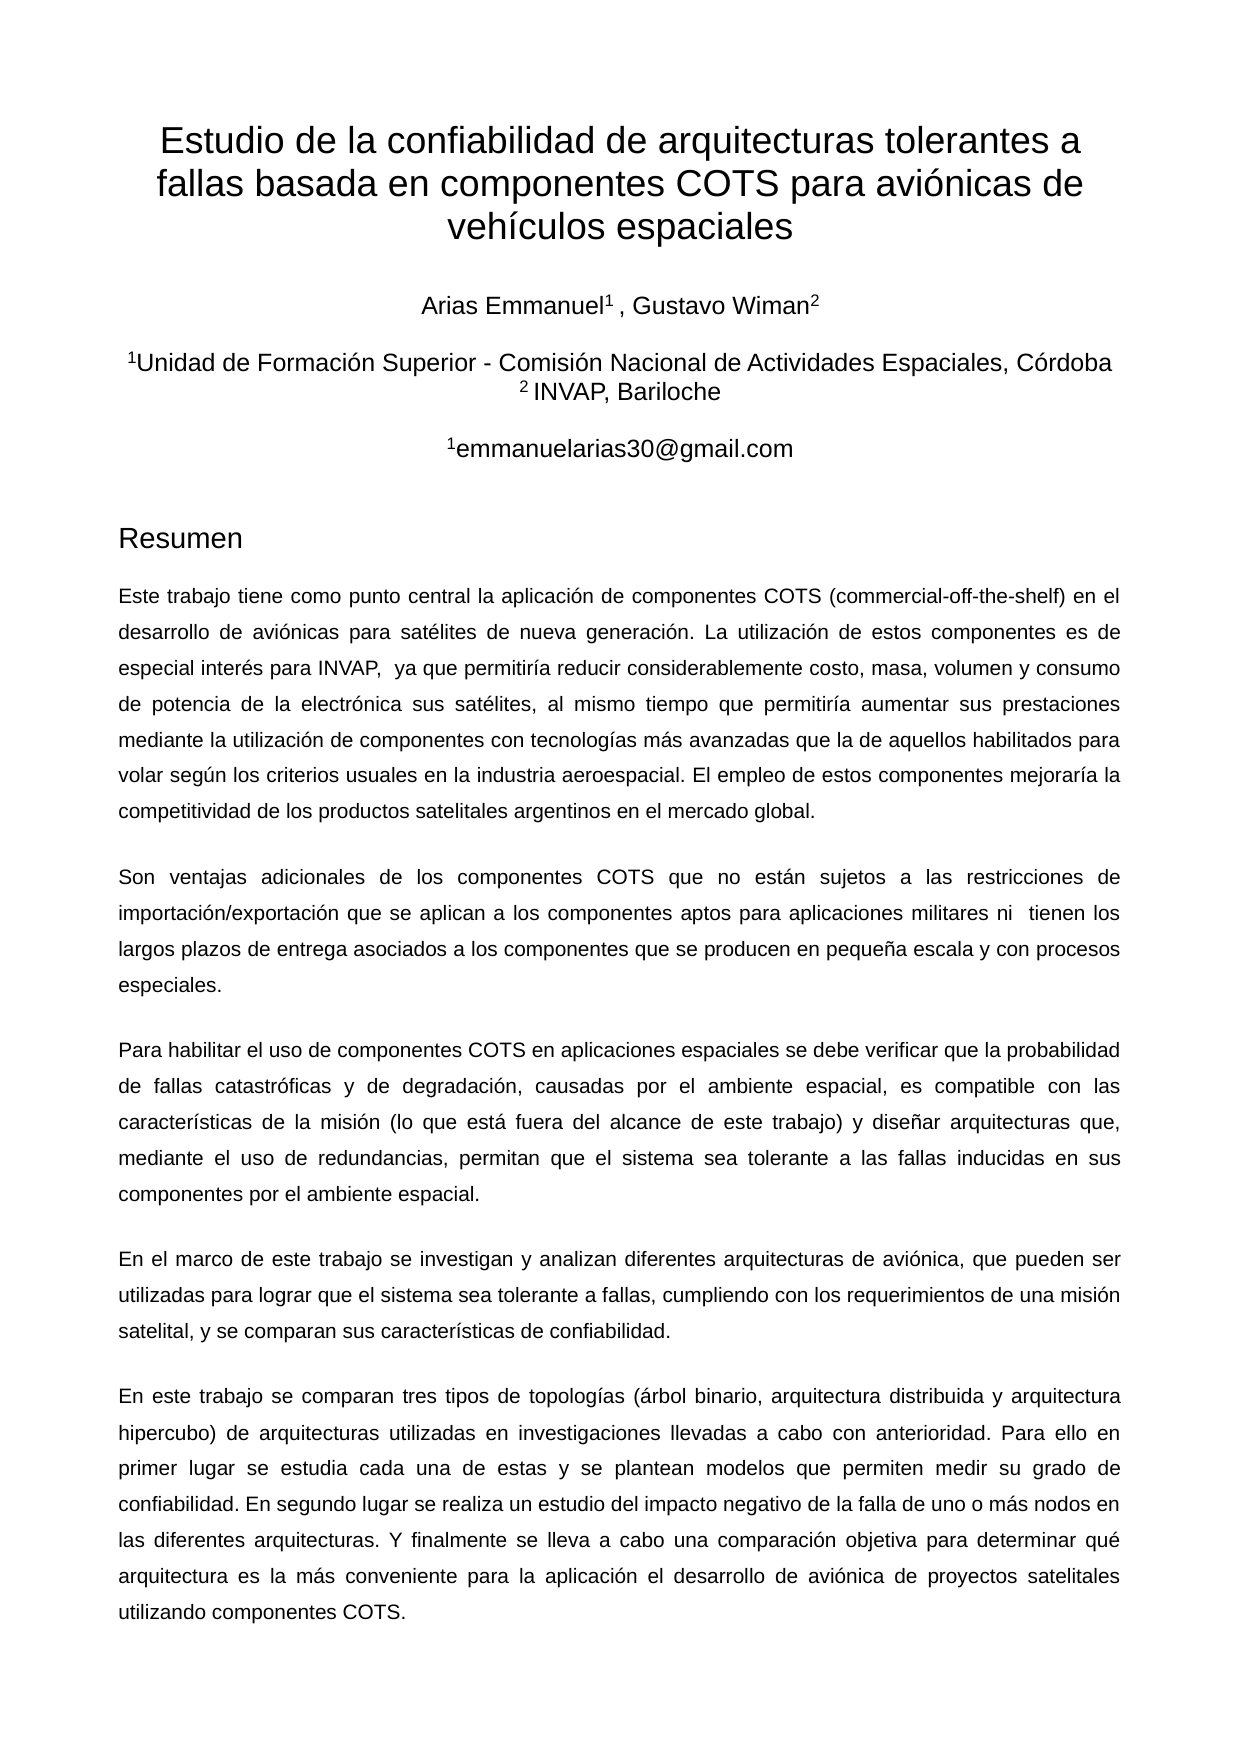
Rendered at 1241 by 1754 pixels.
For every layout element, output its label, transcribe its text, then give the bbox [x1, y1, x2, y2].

text En el marco de este trabajo se investigan y analizan diferentes arquitecturas de aviónica, que pueden ser utilizadas para lograr que el sistema sea tolerante a fallas, cumpliendo con los requerimientos de una misión satelital, y se comparan sus características de confiabilidad. [118, 1247, 1122, 1343]
text Este trabajo tiene como punto central la aplicación de componentes COTS (commercial-off-the-shelf) en el desarrollo de aviónicas para satélites de nueva generación. La utilización de estos componentes es de especial interés para INVAP, ya que permitiría reducir considerablemente costo, masa, volumen y consumo de potencia de la electrónica sus satélites, al mismo tiempo que permitiría aumentar sus prestaciones mediante la utilización de componentes con tecnologías más avanzadas que la de aquellos habilitados para volar según los criterios usuales en la industria aeroespacial. El empleo de estos componentes mejoraría la competitividad de los productos satelitales argentinos en el mercado global. [118, 584, 1122, 823]
text 1Unidad de Formación Superior - Comisión Nacional de Actividades Espaciales, Córdoba [118, 348, 1122, 377]
text 1emmanuelarias30@gmail.com [118, 434, 1122, 463]
text En este trabajo se comparan tres tipos de topologías (árbol binario, arquitectura distribuida y arquitectura hipercubo) de arquitecturas utilizadas en investigaciones llevadas a cabo con anterioridad. Para ello en primer lugar se estudia cada una de estas y se plantean modelos que permiten medir su grado de confiabilidad. En segundo lugar se realiza un estudio del impacto negativo de la falla de uno o más nodos en las diferentes arquitecturas. Y finalmente se lleva a cabo una comparación objetiva para determinar qué arquitectura es la más conveniente para la aplicación el desarrollo de aviónica de proyectos satelitales utilizando componentes COTS. [118, 1384, 1122, 1624]
text 2 INVAP, Bariloche [118, 377, 1122, 406]
text Resumen [118, 521, 1122, 554]
text Arias Emmanuel1 , Gustavo Wiman2 [118, 291, 1122, 319]
text Son ventajas adicionales de los componentes COTS que no están sujetos a las restricciones de importación/exportación que se aplican a los componentes aptos para aplicaciones militares ni tienen los largos plazos de entrega asociados a los componentes que se producen en pequeña escala y con procesos especiales. [118, 865, 1122, 996]
text Para habilitar el uso de componentes COTS en aplicaciones espaciales se debe verificar que la probabilidad de fallas catastróficas y de degradación, causadas por el ambiente espacial, es compatible con las características de la misión (lo que está fuera del alcance de este trabajo) y diseñar arquitecturas que, mediante el uso de redundancias, permitan que el sistema sea tolerante a las fallas inducidas en sus componentes por el ambiente espacial. [118, 1038, 1122, 1206]
text Estudio de la confiabilidad de arquitecturas tolerantes a fallas basada en componentes COTS para aviónicas de vehículos espaciales [118, 118, 1122, 247]
